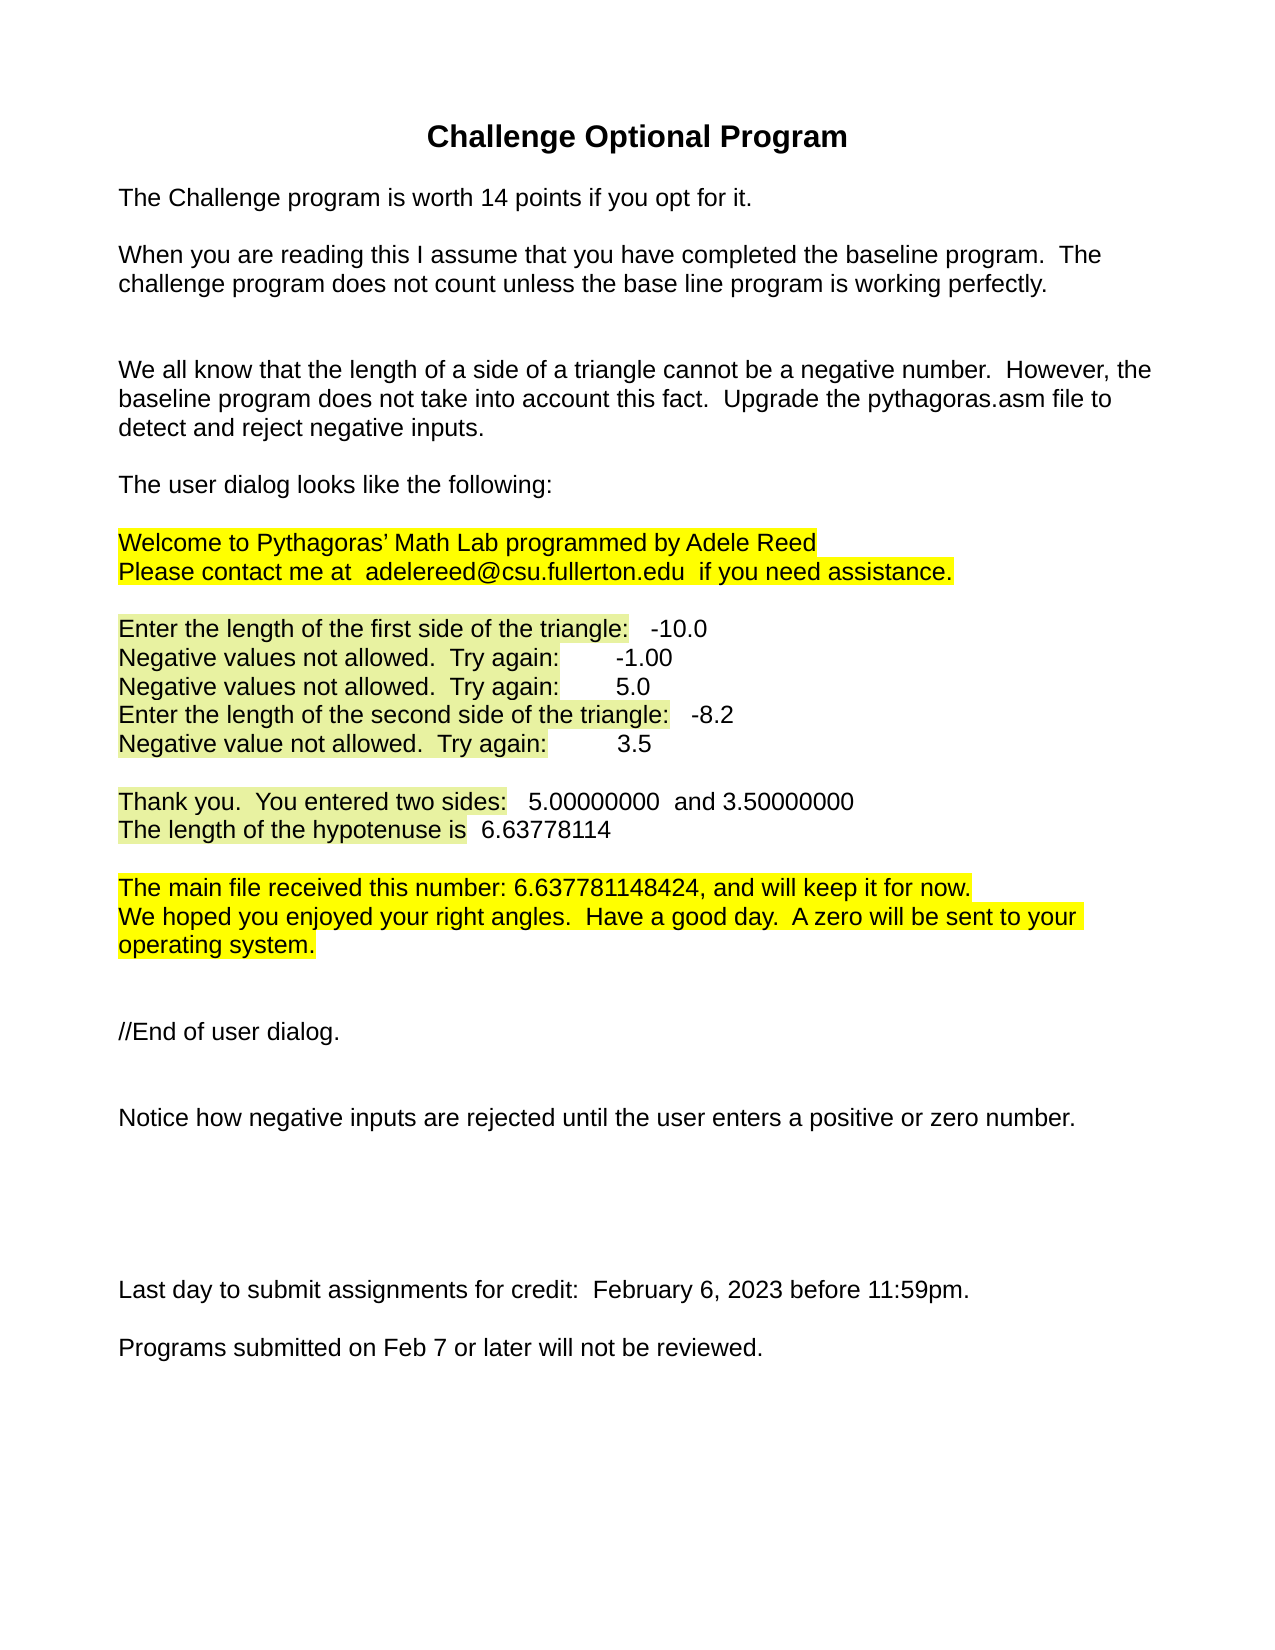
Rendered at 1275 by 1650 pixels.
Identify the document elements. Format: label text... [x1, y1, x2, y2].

text The user dialog looks like the following: [118, 470, 1157, 499]
text When you are reading this I assume that you have completed the baseline program. The challenge program does not count unless the base line program is working perfectly. [118, 240, 1157, 298]
text Challenge Optional Program [118, 118, 1157, 154]
text Enter the length of the second side of the triangle: -8.2 [118, 700, 1157, 729]
text Thank you. You entered two sides: 5.00000000 and 3.50000000 [118, 787, 1157, 815]
text Negative values not allowed. Try again: -1.00 [118, 643, 1157, 672]
text We all know that the length of a side of a triangle cannot be a negative number. However, the baseline program does not take into account this fact. Upgrade the pythagoras.asm file to detect and reject negative inputs. [118, 355, 1157, 442]
text The main file received this number: 6.637781148424, and will keep it for now. [118, 873, 1157, 902]
text Enter the length of the first side of the triangle: -10.0 [118, 614, 1157, 643]
text Welcome to Pythagoras’ Math Lab programmed by Adele Reed [118, 528, 1157, 557]
text Negative values not allowed. Try again: 5.0 [118, 672, 1157, 700]
text //End of user dialog. [118, 1017, 1157, 1045]
text Programs submitted on Feb 7 or later will not be reviewed. [118, 1333, 1157, 1362]
text Please contact me at adelereed@csu.fullerton.edu if you need assistance. [118, 557, 1157, 585]
text Last day to submit assignments for credit: February 6, 2023 before 11:59pm. [118, 1275, 1157, 1304]
text Negative value not allowed. Try again: 3.5 [118, 729, 1157, 758]
text The length of the hypotenuse is 6.63778114 [118, 815, 1157, 844]
text We hoped you enjoyed your right angles. Have a good day. A zero will be sent to your operating system. [118, 902, 1157, 959]
text The Challenge program is worth 14 points if you opt for it. [118, 183, 1157, 212]
text Notice how negative inputs are rejected until the user enters a positive or zero number. [118, 1103, 1157, 1132]
